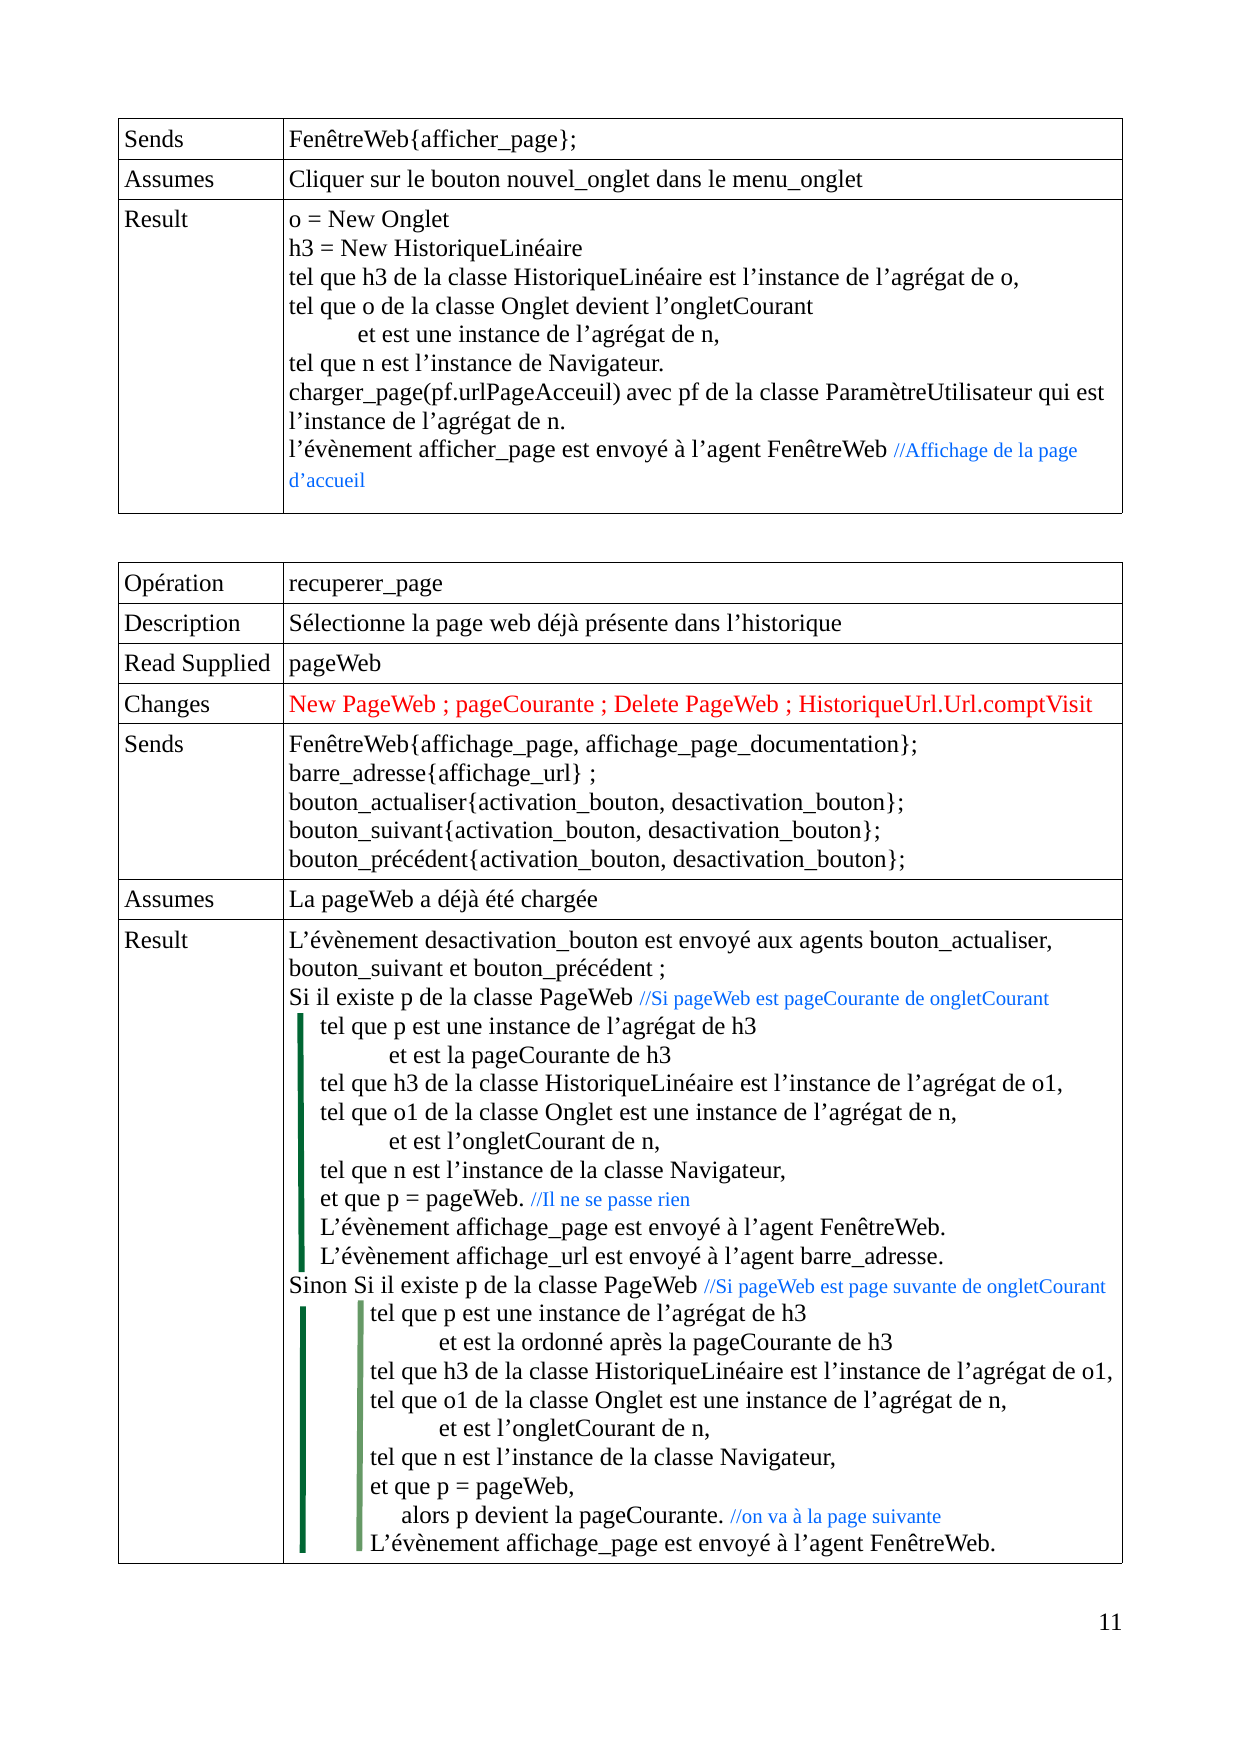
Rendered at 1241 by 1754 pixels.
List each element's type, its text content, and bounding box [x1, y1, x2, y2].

table_cell Cliquer sur le bouton nouvel_onglet dans le menu_onglet [284, 160, 1122, 199]
table_cell Description [119, 604, 283, 643]
table_cell pageWeb [284, 644, 1122, 683]
table_cell L’évènement desactivation_bouton est envoyé aux agents bouton_actualiser, bouton_suivant et bouton_précédent ; Si il existe p de la classe PageWeb //Si pageWeb est pageCourante de ongletCourant tel que p est une instance de l’agrégat de h3 et est la pageCourante de h3 tel que h3 de la classe HistoriqueLinéaire est l’instance de l’agrégat de o1, tel que o1 de la classe Onglet est une instance de l’agrégat de n, et est l’ongletCourant de n, tel que n est l’instance de la classe Navigateur, et que p = pageWeb. //Il ne se passe rien L’évènement affichage_page est envoyé à l’agent FenêtreWeb. L’évènement affichage_url est envoyé à l’agent barre_adresse. Sinon Si il existe p de la classe PageWeb //Si pageWeb est page suvante de ongletCourant tel que p est une instance de l’agrégat de h3 et est la ordonné après la pageCourante de h3 tel que h3 de la classe HistoriqueLinéaire est l’instance de l’agrégat de o1, tel que o1 de la classe Onglet est une instance de l’agrégat de n, et est l’ongletCourant de n, tel que n est l’instance de la classe Navigateur, et que p = pageWeb, alors p devient la pageCourante. //on va à la page suivante L’évènement affichage_page est envoyé à l’agent FenêtreWeb. [284, 920, 1122, 1563]
table_cell Result [119, 200, 283, 513]
table_cell FenêtreWeb{affichage_page, affichage_page_documentation}; barre_adresse{affichage_url} ; bouton_actualiser{activation_bouton, desactivation_bouton}; bouton_suivant{activation_bouton, desactivation_bouton}; bouton_précédent{activation_bouton, desactivation_bouton}; [284, 724, 1122, 879]
table_cell Assumes [119, 880, 283, 919]
table_cell Read Supplied [119, 644, 283, 683]
table_cell Result [119, 920, 283, 1563]
table_cell La pageWeb a déjà été chargée [284, 880, 1122, 919]
table_cell Sélectionne la page web déjà présente dans l’historique [284, 604, 1122, 643]
table_cell New PageWeb ; pageCourante ; Delete PageWeb ; HistoriqueUrl.Url.comptVisit [284, 684, 1122, 723]
table_cell Assumes [119, 160, 283, 199]
table_cell Changes [119, 684, 283, 723]
table_cell o = New Onglet h3 = New HistoriqueLinéaire tel que h3 de la classe HistoriqueLinéaire est l’instance de l’agrégat de o, tel que o de la classe Onglet devient l’ongletCourant et est une instance de l’agrégat de n, tel que n est l’instance de Navigateur. charger_page(pf.urlPageAcceuil) avec pf de la classe ParamètreUtilisateur qui est l’instance de l’agrégat de n. l’évènement afficher_page est envoyé à l’agent FenêtreWeb //Affichage de la page d’accueil [284, 200, 1122, 513]
table_cell Sends [119, 724, 283, 879]
table_cell Sends [119, 119, 283, 158]
table_cell FenêtreWeb{afficher_page}; [284, 119, 1122, 158]
table_header recuperer_page [284, 563, 1122, 602]
table_header Opération [119, 563, 283, 602]
